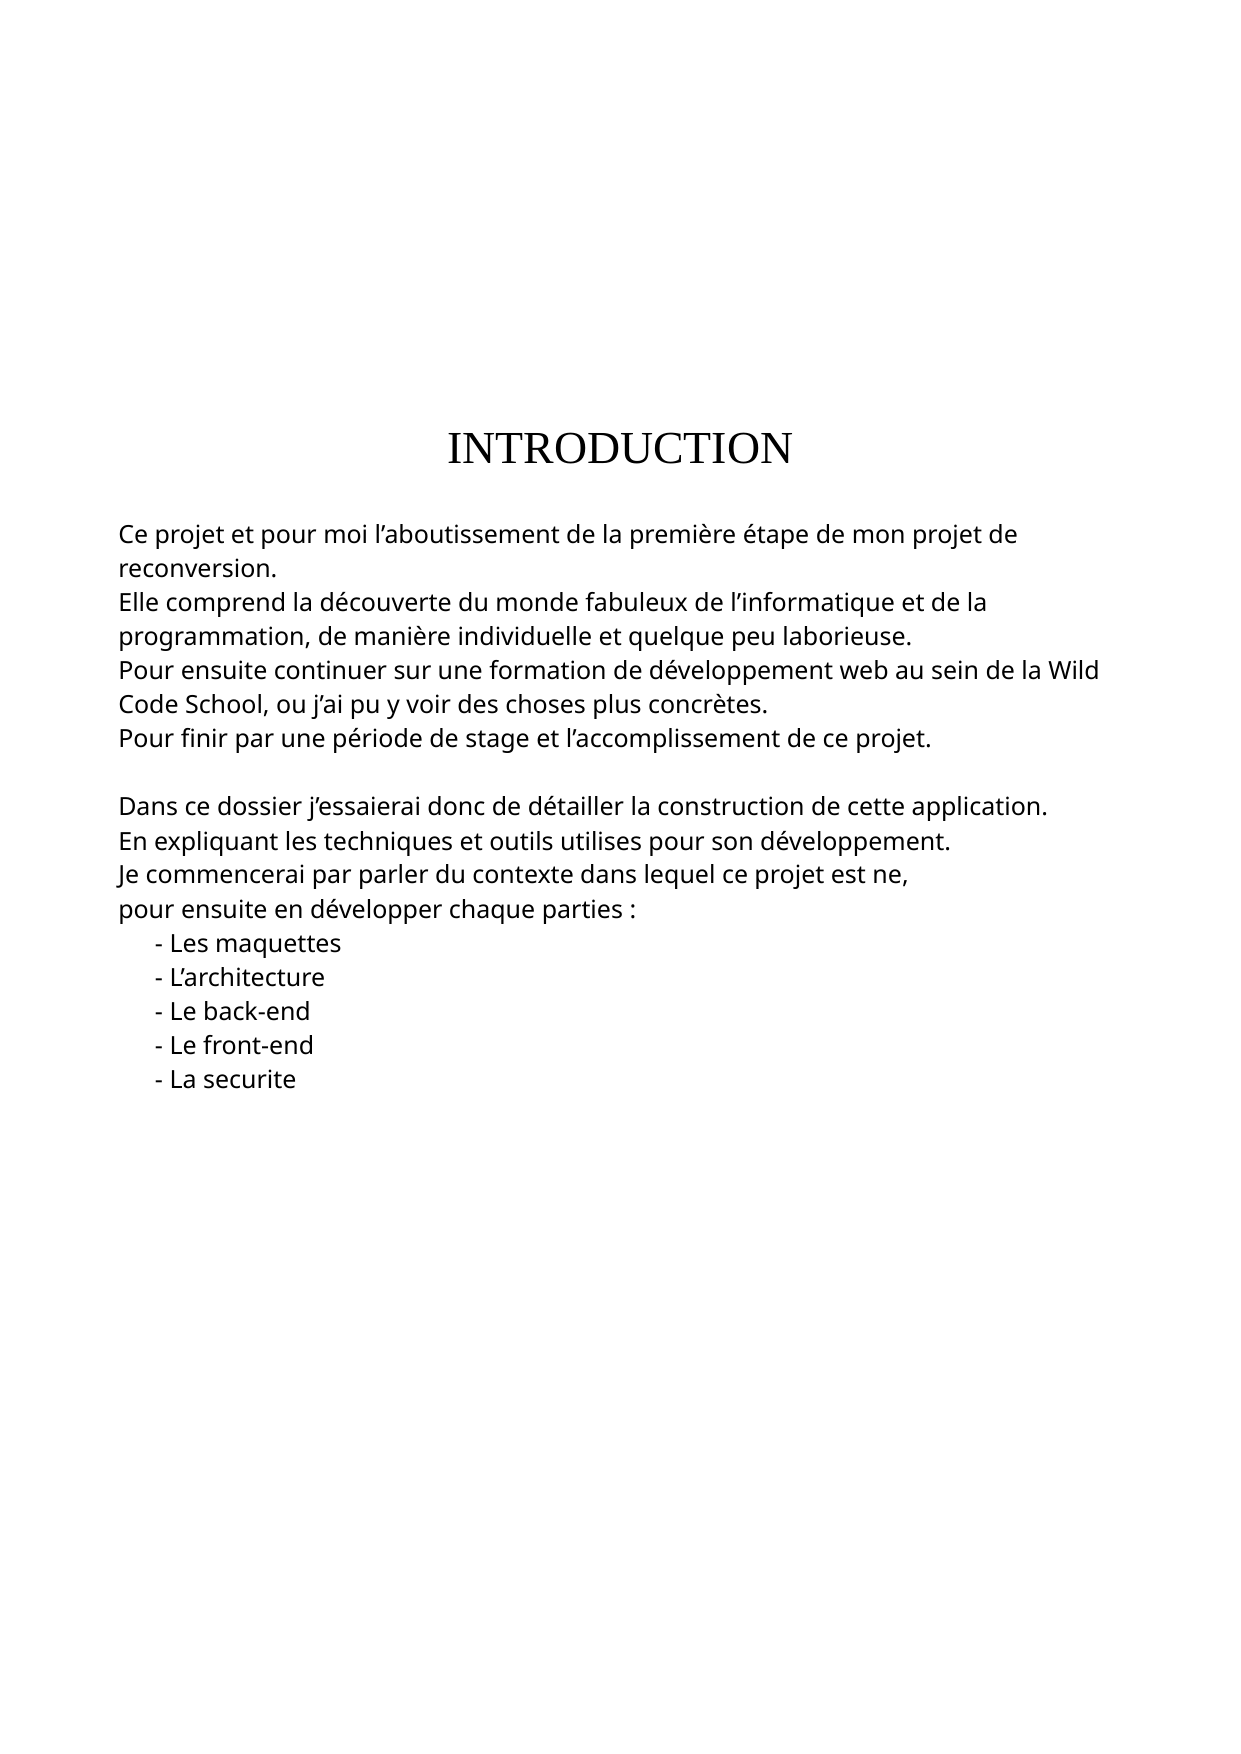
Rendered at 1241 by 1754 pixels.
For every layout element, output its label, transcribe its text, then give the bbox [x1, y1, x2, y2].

text Pour finir par une période de stage et l’accomplissement de ce projet. [118, 721, 1122, 755]
list - La securite [118, 1062, 1122, 1096]
list - Les maquettes [118, 925, 1122, 959]
text Elle comprend la découverte du monde fabuleux de l’informatique et de la programmation, de manière individuelle et quelque peu laborieuse. [118, 585, 1122, 653]
text INTRODUCTION [118, 421, 1122, 473]
list - Le front-end [118, 1027, 1122, 1062]
text En expliquant les techniques et outils utilises pour son développement. [118, 823, 1122, 857]
text Je commencerai par parler du contexte dans lequel ce projet est ne, [118, 857, 1122, 891]
text pour ensuite en développer chaque parties : [118, 891, 1122, 925]
text Dans ce dossier j’essaierai donc de détailler la construction de cette application. [118, 789, 1122, 823]
list - Le back-end [118, 993, 1122, 1027]
list - L’architecture [118, 959, 1122, 993]
text Pour ensuite continuer sur une formation de développement web au sein de la Wild Code School, ou j’ai pu y voir des choses plus concrètes. [118, 653, 1122, 721]
text Ce projet et pour moi l’aboutissement de la première étape de mon projet de reconversion. [118, 517, 1122, 585]
